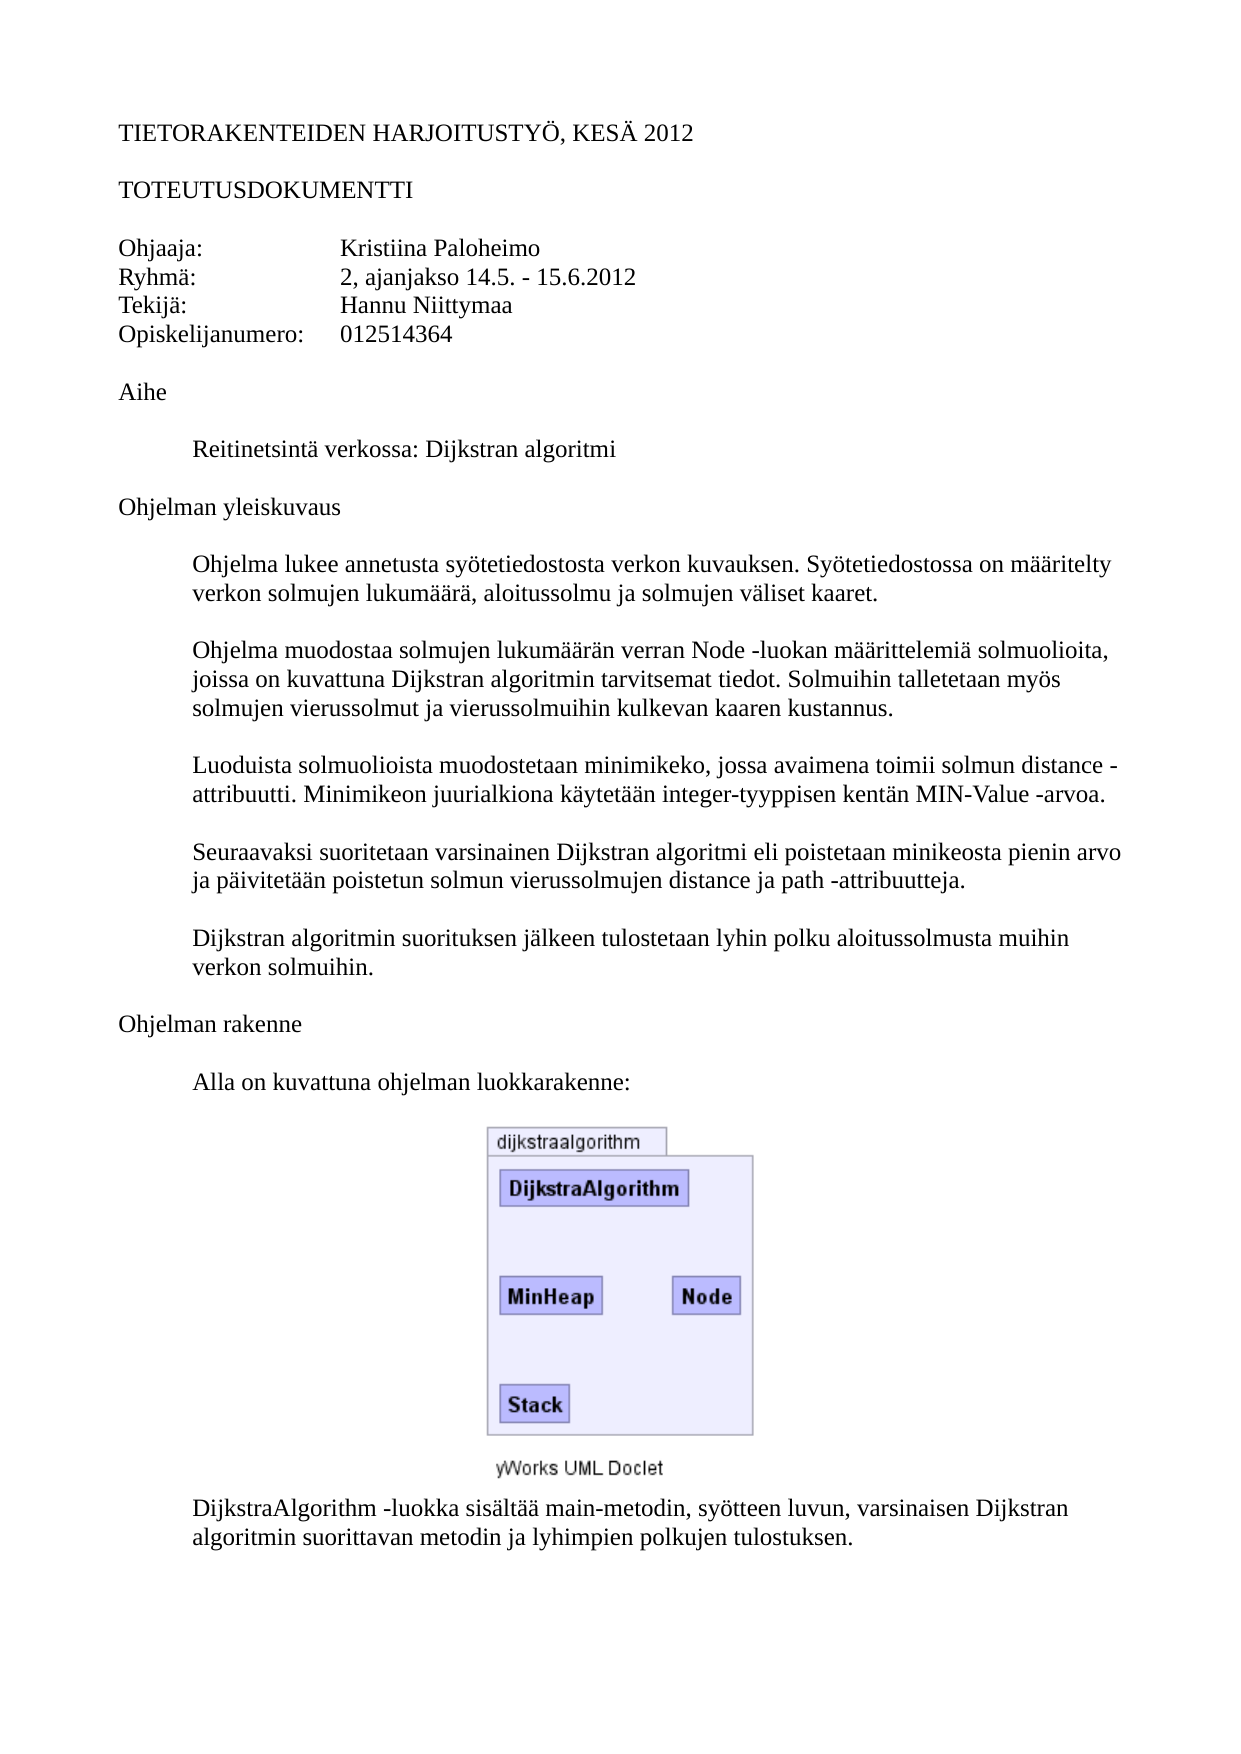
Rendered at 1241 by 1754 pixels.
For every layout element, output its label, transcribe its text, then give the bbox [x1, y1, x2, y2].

text TIETORAKENTEIDEN HARJOITUSTYÖ, KESÄ 2012 [118, 118, 1122, 147]
text Reitinetsintä verkossa: Dijkstran algoritmi [192, 434, 1122, 463]
text Luoduista solmuolioista muodostetaan minimikeko, jossa avaimena toimii solmun distance -attribuutti. Minimikeon juurialkiona käytetään integer-tyyppisen kentän MIN-Value -arvoa. [192, 751, 1122, 808]
picture [484, 1124, 757, 1494]
text Ohjelma lukee annetusta syötetiedostosta verkon kuvauksen. Syötetiedostossa on määritelty verkon solmujen lukumäärä, aloitussolmu ja solmujen väliset kaaret. [192, 549, 1122, 607]
text Opiskelijanumero: 012514364 [118, 319, 1122, 348]
text Ohjelman yleiskuvaus [118, 492, 1122, 521]
text Ohjelman rakenne [118, 1009, 1122, 1038]
text Alla on kuvattuna ohjelman luokkarakenne: [192, 1067, 1122, 1096]
text DijkstraAlgorithm -luokka sisältää main-metodin, syötteen luvun, varsinaisen Dijkstran algoritmin suorittavan metodin ja lyhimpien polkujen tulostuksen. [192, 1124, 1122, 1551]
text Ryhmä: 2, ajanjakso 14.5. - 15.6.2012 [118, 262, 1122, 291]
text Aihe [118, 377, 1122, 406]
text Dijkstran algoritmin suorituksen jälkeen tulostetaan lyhin polku aloitussolmusta muihin verkon solmuihin. [192, 923, 1122, 981]
text TOTEUTUSDOKUMENTTI [118, 176, 1122, 204]
text Seuraavaksi suoritetaan varsinainen Dijkstran algoritmi eli poistetaan minikeosta pienin arvo ja päivitetään poistetun solmun vierussolmujen distance ja path -attribuutteja. [192, 837, 1122, 894]
text Ohjelma muodostaa solmujen lukumäärän verran Node -luokan määrittelemiä solmuolioita, joissa on kuvattuna Dijkstran algoritmin tarvitsemat tiedot. Solmuihin talletetaan myös solmujen vierussolmut ja vierussolmuihin kulkevan kaaren kustannus. [192, 636, 1122, 722]
text Tekijä: Hannu Niittymaa [118, 291, 1122, 319]
text Ohjaaja: Kristiina Paloheimo [118, 233, 1122, 262]
